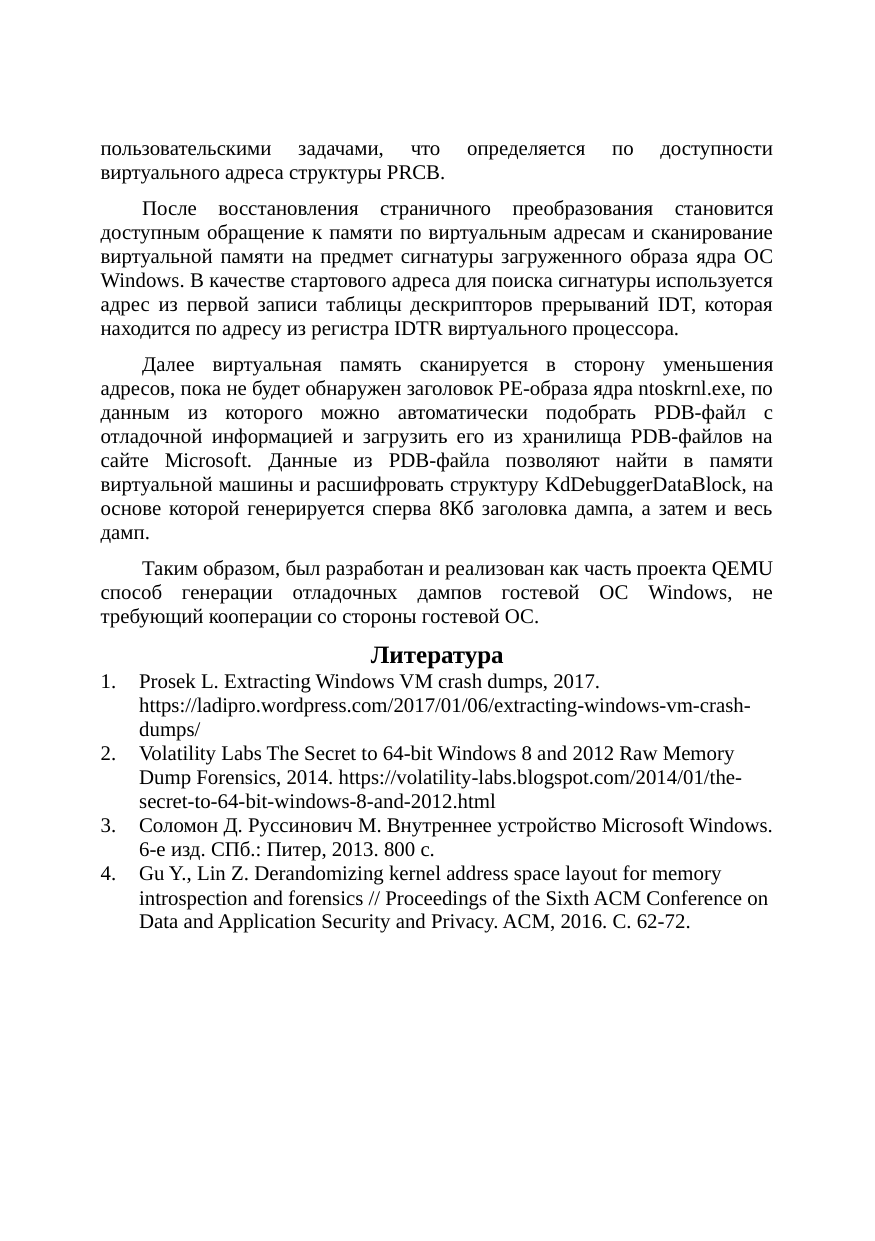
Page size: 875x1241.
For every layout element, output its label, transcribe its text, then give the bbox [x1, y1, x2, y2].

list Volatility Labs The Secret to 64-bit Windows 8 and 2012 Raw Memory Dump Forensics, 2014. https://volatility-labs.blogspot.com/2014/01/the-secret-to-64-bit-windows-8-and-2012.html [100, 741, 774, 813]
text После восстановления страничного преобразования становится доступным обращение к памяти по виртуальным адресам и сканирование виртуальной памяти на предмет сигнатуры загруженного образа ядра ОС Windows. В качестве стартового адреса для поиска сигнатуры используется адрес из первой записи таблицы дескрипторов прерываний IDT, которая находится по адресу из регистра IDTR виртуального процессора. [100, 196, 774, 340]
text Далее виртуальная память сканируется в сторону уменьшения адресов, пока не будет обнаружен заголовок PE-образа ядра ntoskrnl.exe, по данным из которого можно автоматически подобрать PDB-файл с отладочной информацией и загрузить его из хранилища PDB-файлов на сайте Microsoft. Данные из PDB-файла позволяют найти в памяти виртуальной машины и расшифровать структуру KdDebuggerDataBlock, на основе которой генерируется сперва 8Кб заголовка дампа, а затем и весь дамп. [100, 352, 774, 544]
text пользовательскими задачами, что определяется по доступности виртуального адреса структуры PRCB. [100, 136, 774, 184]
list Соломон Д. Руссинович М. Внутреннее устройство Microsoft Windows. 6-е изд. СПб.: Питер, 2013. 800 с. [100, 813, 774, 861]
text Таким образом, был разработан и реализован как часть проекта QEMU способ генерации отладочных дампов гостевой ОС Windows, не требующий кооперации со стороны гостевой ОС. [100, 556, 774, 628]
list Prosek L. Extracting Windows VM crash dumps, 2017. https://ladipro.wordpress.com/2017/01/06/extracting-windows-vm-crash-dumps/ [100, 669, 774, 741]
list Gu Y., Lin Z. Derandomizing kernel address space layout for memory introspection and forensics // Proceedings of the Sixth ACM Conference on Data and Application Security and Privacy. ACM, 2016. С. 62-72. [100, 861, 774, 933]
subtitle Литература [100, 640, 774, 669]
